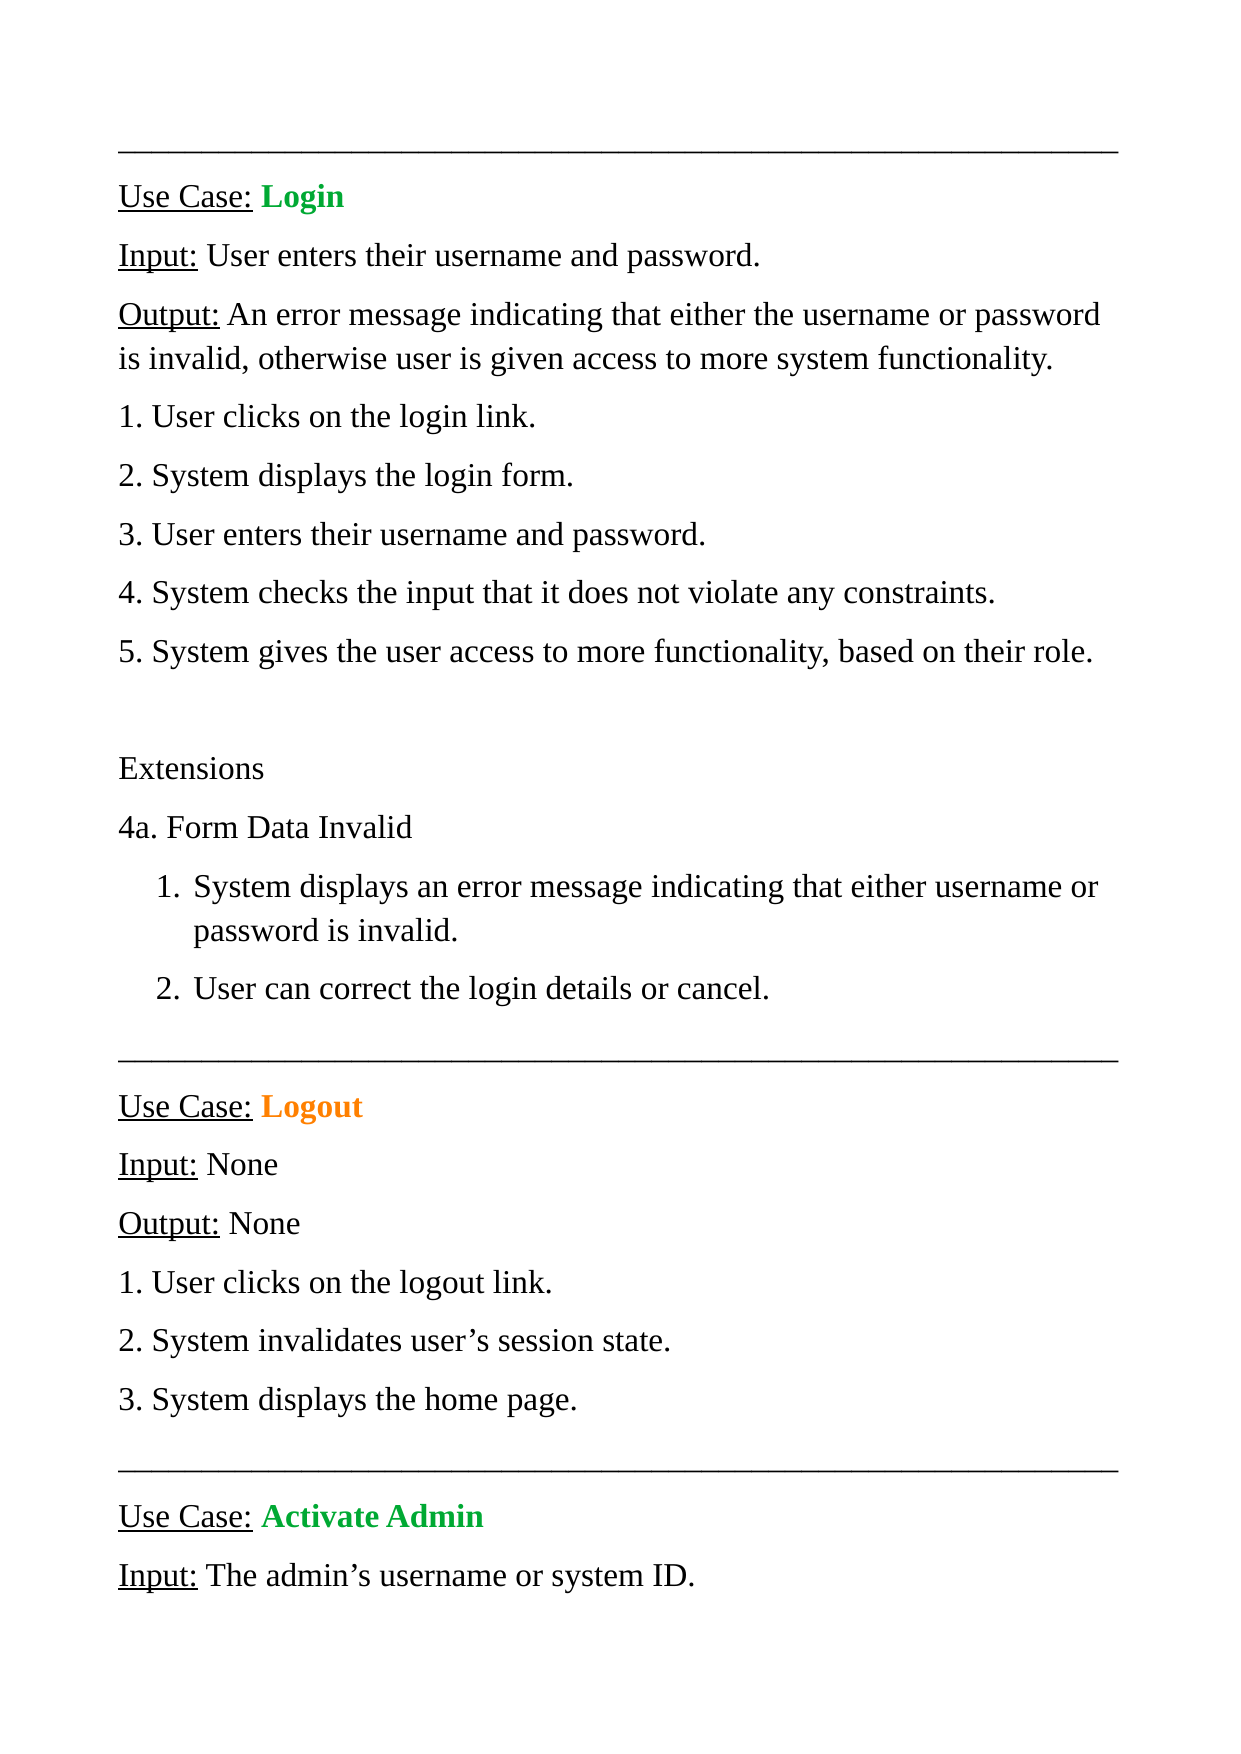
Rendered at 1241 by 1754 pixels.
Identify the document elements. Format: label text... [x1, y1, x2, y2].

text Output: An error message indicating that either the username or password is invalid, otherwise user is given access to more system functionality. [118, 294, 1122, 376]
text Use Case: Logout [118, 1086, 1122, 1124]
text 4a. Form Data Invalid [118, 807, 1122, 846]
text Input: The admin’s username or system ID. [118, 1555, 1122, 1593]
text Input: User enters their username and password. [118, 235, 1122, 274]
text 3. System displays the home page. [118, 1379, 1122, 1417]
text Input: None [118, 1144, 1122, 1183]
text ____________________________________________________________ [118, 1027, 1122, 1066]
text Use Case: Login [118, 177, 1122, 215]
text 1. User clicks on the login link. [118, 397, 1122, 435]
list System displays an error message indicating that either username or password is invalid. [156, 866, 1122, 948]
text ____________________________________________________________ [118, 118, 1122, 156]
text 1. User clicks on the logout link. [118, 1262, 1122, 1300]
text 2. System invalidates user’s session state. [118, 1321, 1122, 1359]
text Use Case: Activate Admin [118, 1496, 1122, 1535]
text ____________________________________________________________ [118, 1438, 1122, 1476]
text 5. System gives the user access to more functionality, based on their role. [118, 631, 1122, 670]
text Output: None [118, 1203, 1122, 1242]
text 3. User enters their username and password. [118, 514, 1122, 552]
text 2. System displays the login form. [118, 455, 1122, 494]
list User can correct the login details or cancel. [156, 969, 1122, 1007]
text Extensions [118, 749, 1122, 787]
text 4. System checks the input that it does not violate any constraints. [118, 573, 1122, 611]
